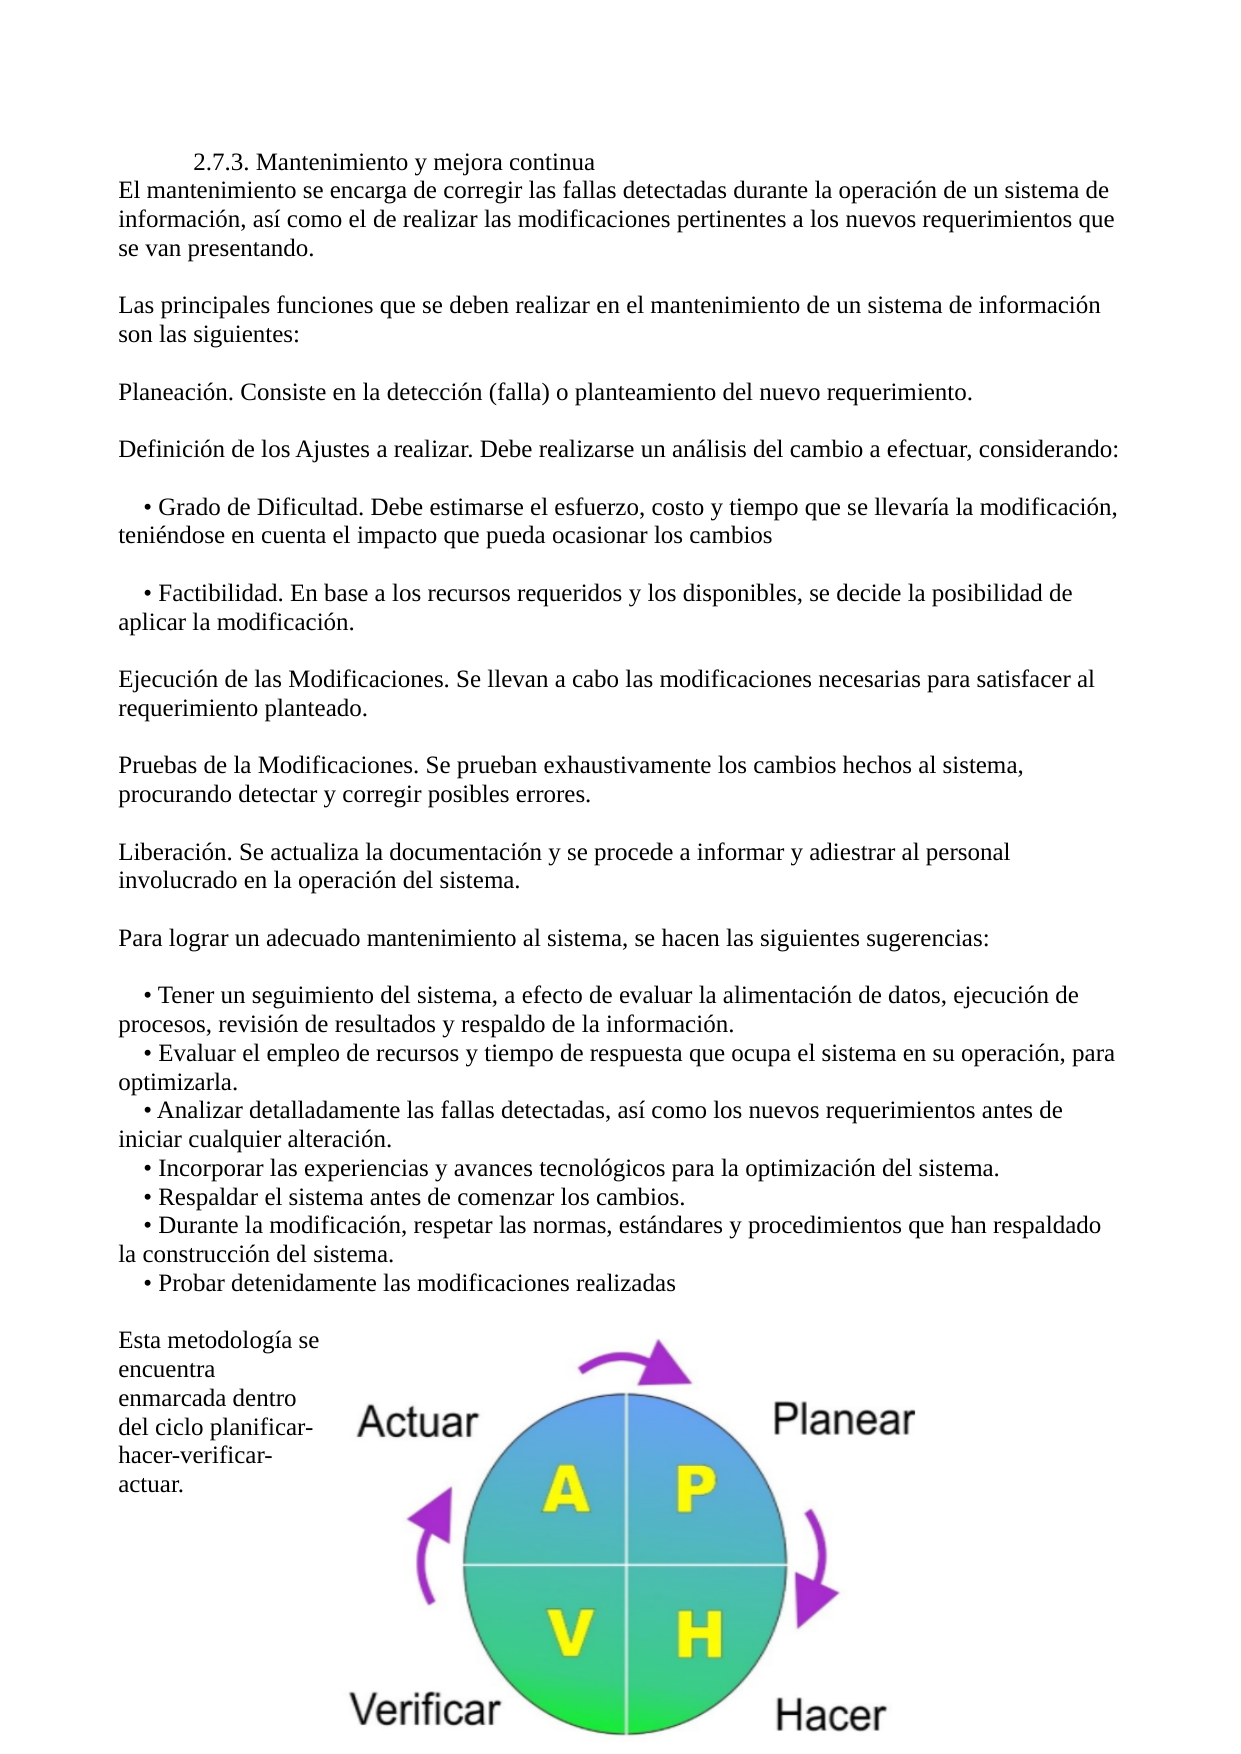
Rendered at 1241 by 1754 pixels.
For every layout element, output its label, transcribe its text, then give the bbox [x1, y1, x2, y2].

text • Durante la modificación, respetar las normas, estándares y procedimientos que han respaldado la construcción del sistema. [118, 1211, 1122, 1268]
text Planeación. Consiste en la detección (falla) o planteamiento del nuevo requerimiento. [118, 377, 1122, 406]
text • Probar detenidamente las modificaciones realizadas [118, 1268, 1122, 1297]
text • Factibilidad. En base a los recursos requeridos y los disponibles, se decide la posibilidad de aplicar la modificación. [118, 578, 1122, 636]
text • Evaluar el empleo de recursos y tiempo de respuesta que ocupa el sistema en su operación, para optimizarla. [118, 1038, 1122, 1096]
text • Incorporar las experiencias y avances tecnológicos para la optimización del sistema. [118, 1153, 1122, 1182]
text • Grado de Dificultad. Debe estimarse el esfuerzo, costo y tiempo que se llevaría la modificación, teniéndose en cuenta el impacto que pueda ocasionar los cambios [118, 492, 1122, 549]
text Ejecución de las Modificaciones. Se llevan a cabo las modificaciones necesarias para satisfacer al requerimiento planteado. [118, 664, 1122, 722]
text Esta metodología se encuentra enmarcada dentro del ciclo planificar-hacer-verificar-actuar. [118, 1326, 1122, 1498]
text El mantenimiento se encarga de corregir las fallas detectadas durante la operación de un sistema de información, así como el de realizar las modificaciones pertinentes a los nuevos requerimientos que se van presentando. [118, 176, 1122, 262]
text 2.7.3. Mantenimiento y mejora continua [118, 147, 1122, 176]
text • Respaldar el sistema antes de comenzar los cambios. [118, 1182, 1122, 1211]
text Liberación. Se actualiza la documentación y se procede a informar y adiestrar al personal involucrado en la operación del sistema. [118, 837, 1122, 894]
text Para lograr un adecuado mantenimiento al sistema, se hacen las siguientes sugerencias: [118, 923, 1122, 952]
text Las principales funciones que se deben realizar en el mantenimiento de un sistema de información son las siguientes: [118, 291, 1122, 348]
text Definición de los Ajustes a realizar. Debe realizarse un análisis del cambio a efectuar, considerando: [118, 434, 1122, 463]
picture [325, 1338, 916, 1754]
text • Analizar detalladamente las fallas detectadas, así como los nuevos requerimientos antes de iniciar cualquier alteración. [118, 1096, 1122, 1153]
text • Tener un seguimiento del sistema, a efecto de evaluar la alimentación de datos, ejecución de procesos, revisión de resultados y respaldo de la información. [118, 981, 1122, 1038]
text Pruebas de la Modificaciones. Se prueban exhaustivamente los cambios hechos al sistema, procurando detectar y corregir posibles errores. [118, 751, 1122, 808]
